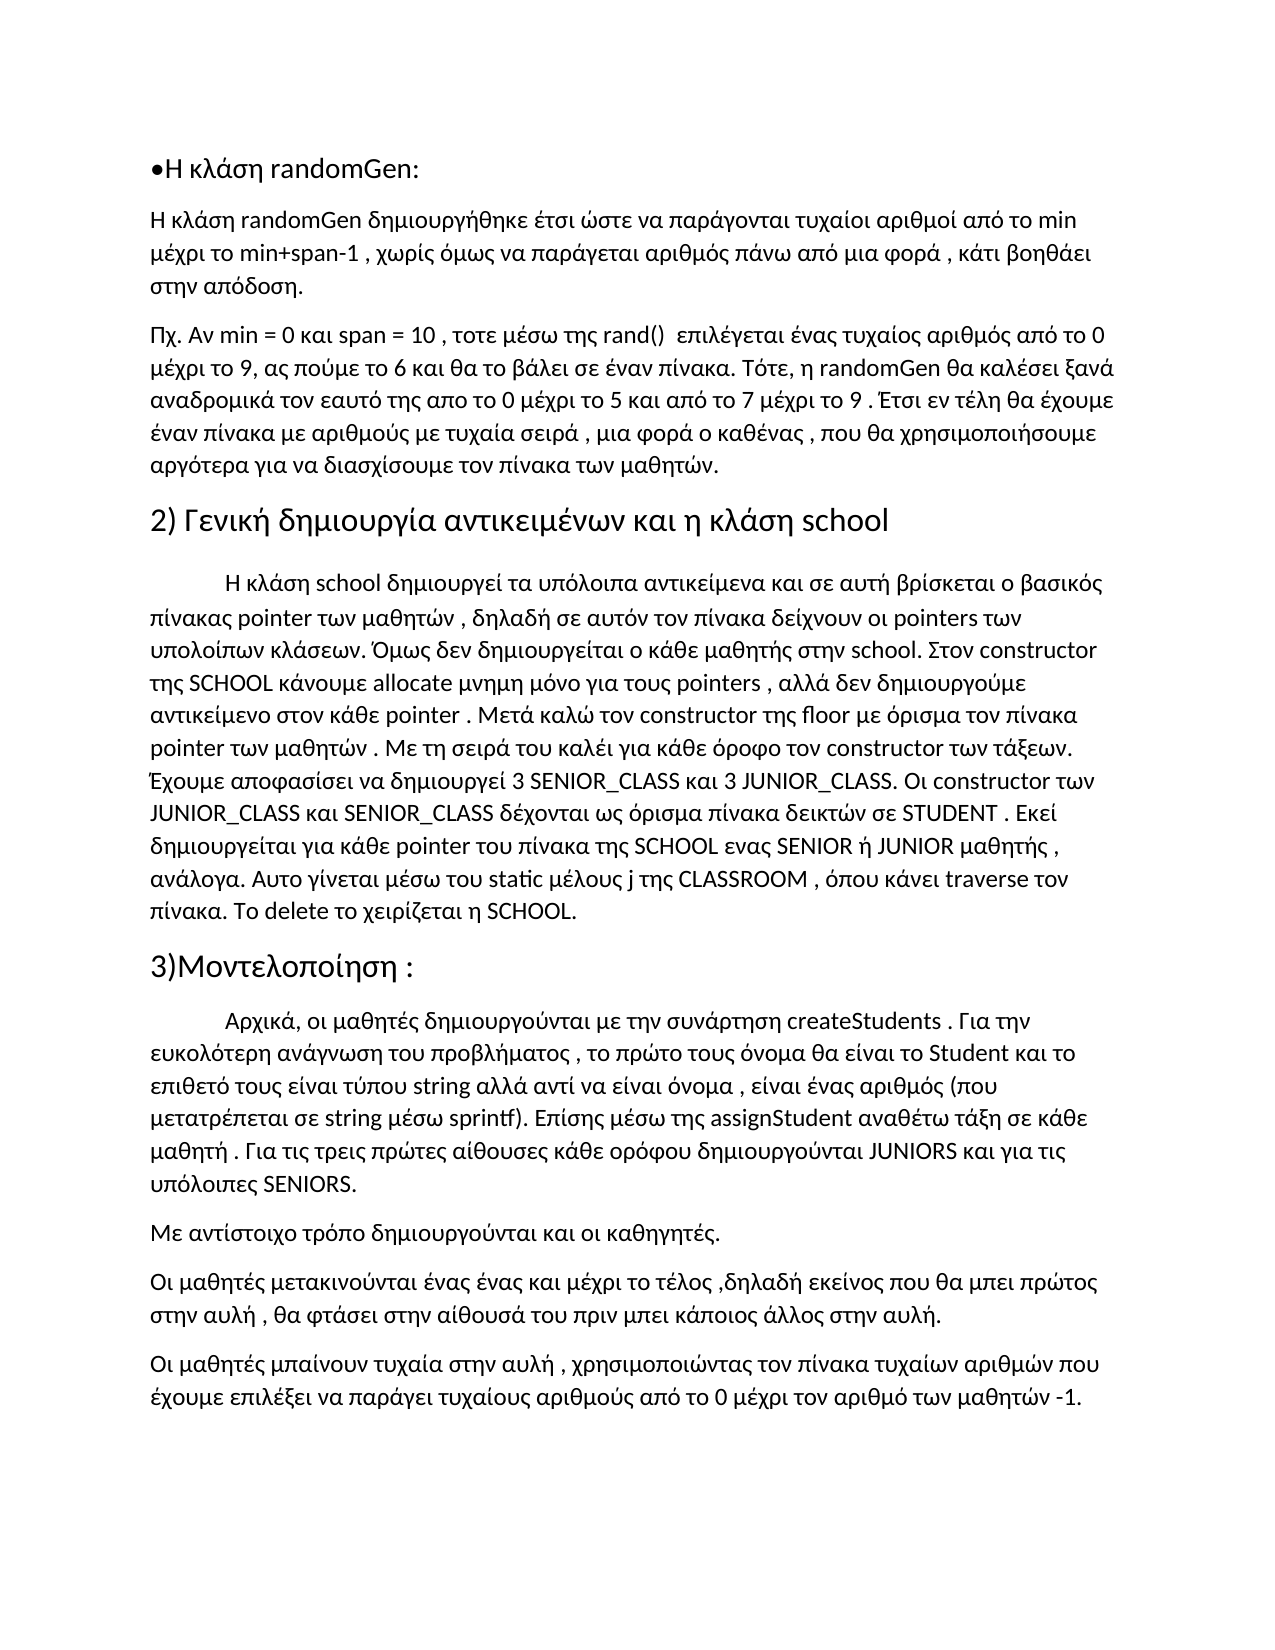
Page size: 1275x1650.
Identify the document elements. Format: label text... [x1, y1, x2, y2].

text Οι μαθητές μπαίνουν τυχαία στην αυλή , χρησιμοποιώντας τον πίνακα τυχαίων αριθμών που έχουμε επιλέξει να παράγει τυχαίους αριθμούς από το 0 μέχρι τον αριθμό των μαθητών -1. [150, 1348, 1125, 1411]
text Αρχικά, οι μαθητές δημιουργούνται με την συνάρτηση createStudents . Για την ευκολότερη ανάγνωση του προβλήματος , το πρώτο τους όνομα θα είναι το Student και το επιθετό τους είναι τύπου string αλλά αντί να είναι όνομα , είναι ένας αριθμός (που μετατρέπεται σε string μέσω sprintf). Επίσης μέσω της assignStudent αναθέτω τάξη σε κάθε μαθητή . Για τις τρεις πρώτες αίθουσες κάθε ορόφου δημιουργούνται JUNIORS και για τις υπόλοιπες SENIORS. [150, 1005, 1125, 1198]
text Πχ. Αν min = 0 και span = 10 , τοτε μέσω της rand() επιλέγεται ένας τυχαίος αριθμός από το 0 μέχρι το 9, ας πούμε το 6 και θα το βάλει σε έναν πίνακα. Τότε, η randomGen θα καλέσει ξανά αναδρομικά τον εαυτό της απο το 0 μέχρι το 5 και από το 7 μέχρι το 9 . Έτσι εν τέλη θα έχουμε έναν πίνακα με αριθμούς με τυχαία σειρά , μια φορά ο καθένας , που θα χρησιμοποιήσουμε αργότερα για να διασχίσουμε τον πίνακα των μαθητών. [150, 319, 1125, 480]
text Οι μαθητές μετακινούνται ένας ένας και μέχρι το τέλος ,δηλαδή εκείνος που θα μπει πρώτος στην αυλή , θα φτάσει στην αίθουσά του πριν μπει κάποιος άλλος στην αυλή. [150, 1266, 1125, 1329]
text 2) Γενική δημιουργία αντικειμένων και η κλάση school [150, 499, 1125, 539]
text Με αντίστοιχο τρόπο δημιουργούνται και οι καθηγητές. [150, 1217, 1125, 1248]
text Η κλάση randomGen δημιουργήθηκε έτσι ώστε να παράγονται τυχαίοι αριθμοί από το min μέχρι το min+span-1 , χωρίς όμως να παράγεται αριθμός πάνω από μια φορά , κάτι βοηθάει στην απόδοση. [150, 205, 1125, 300]
text •Η κλάση randomGen: [150, 150, 1125, 186]
text 3)Μοντελοποίηση : [150, 944, 1125, 985]
text Η κλάση school δημιουργεί τα υπόλοιπα αντικείμενα και σε αυτή βρίσκεται ο βασικός πίνακας pointer των μαθητών , δηλαδή σε αυτόν τον πίνακα δείχνουν οι pointers των υπολοίπων κλάσεων. Όμως δεν δημιουργείται ο κάθε μαθητής στην school. Στον constructor της SCHOOL κάνουμε allocate μνημη μόνο για τους pointers , αλλά δεν δημιουργούμε αντικείμενο στον κάθε pointer . Μετά καλώ τον constructor της floor με όρισμα τον πίνακα pointer των μαθητών . Με τη σειρά του καλέι για κάθε όροφο τον constructor των τάξεων. Έχουμε αποφασίσει να δημιουργεί 3 SENIOR_CLASS και 3 JUNIOR_CLASS. Οι constructor των JUNIOR_CLASS και SENIOR_CLASS δέχονται ως όρισμα πίνακα δεικτών σε STUDENT . Εκεί δημιουργείται για κάθε pointer του πίνακα της SCHOOL ενας SENIOR ή JUNIOR μαθητής , ανάλογα. Αυτο γίνεται μέσω του static μέλους j της CLASSROOM , όπου κάνει traverse τον πίνακα. Το delete το χειρίζεται η SCHOOL. [150, 559, 1125, 926]
